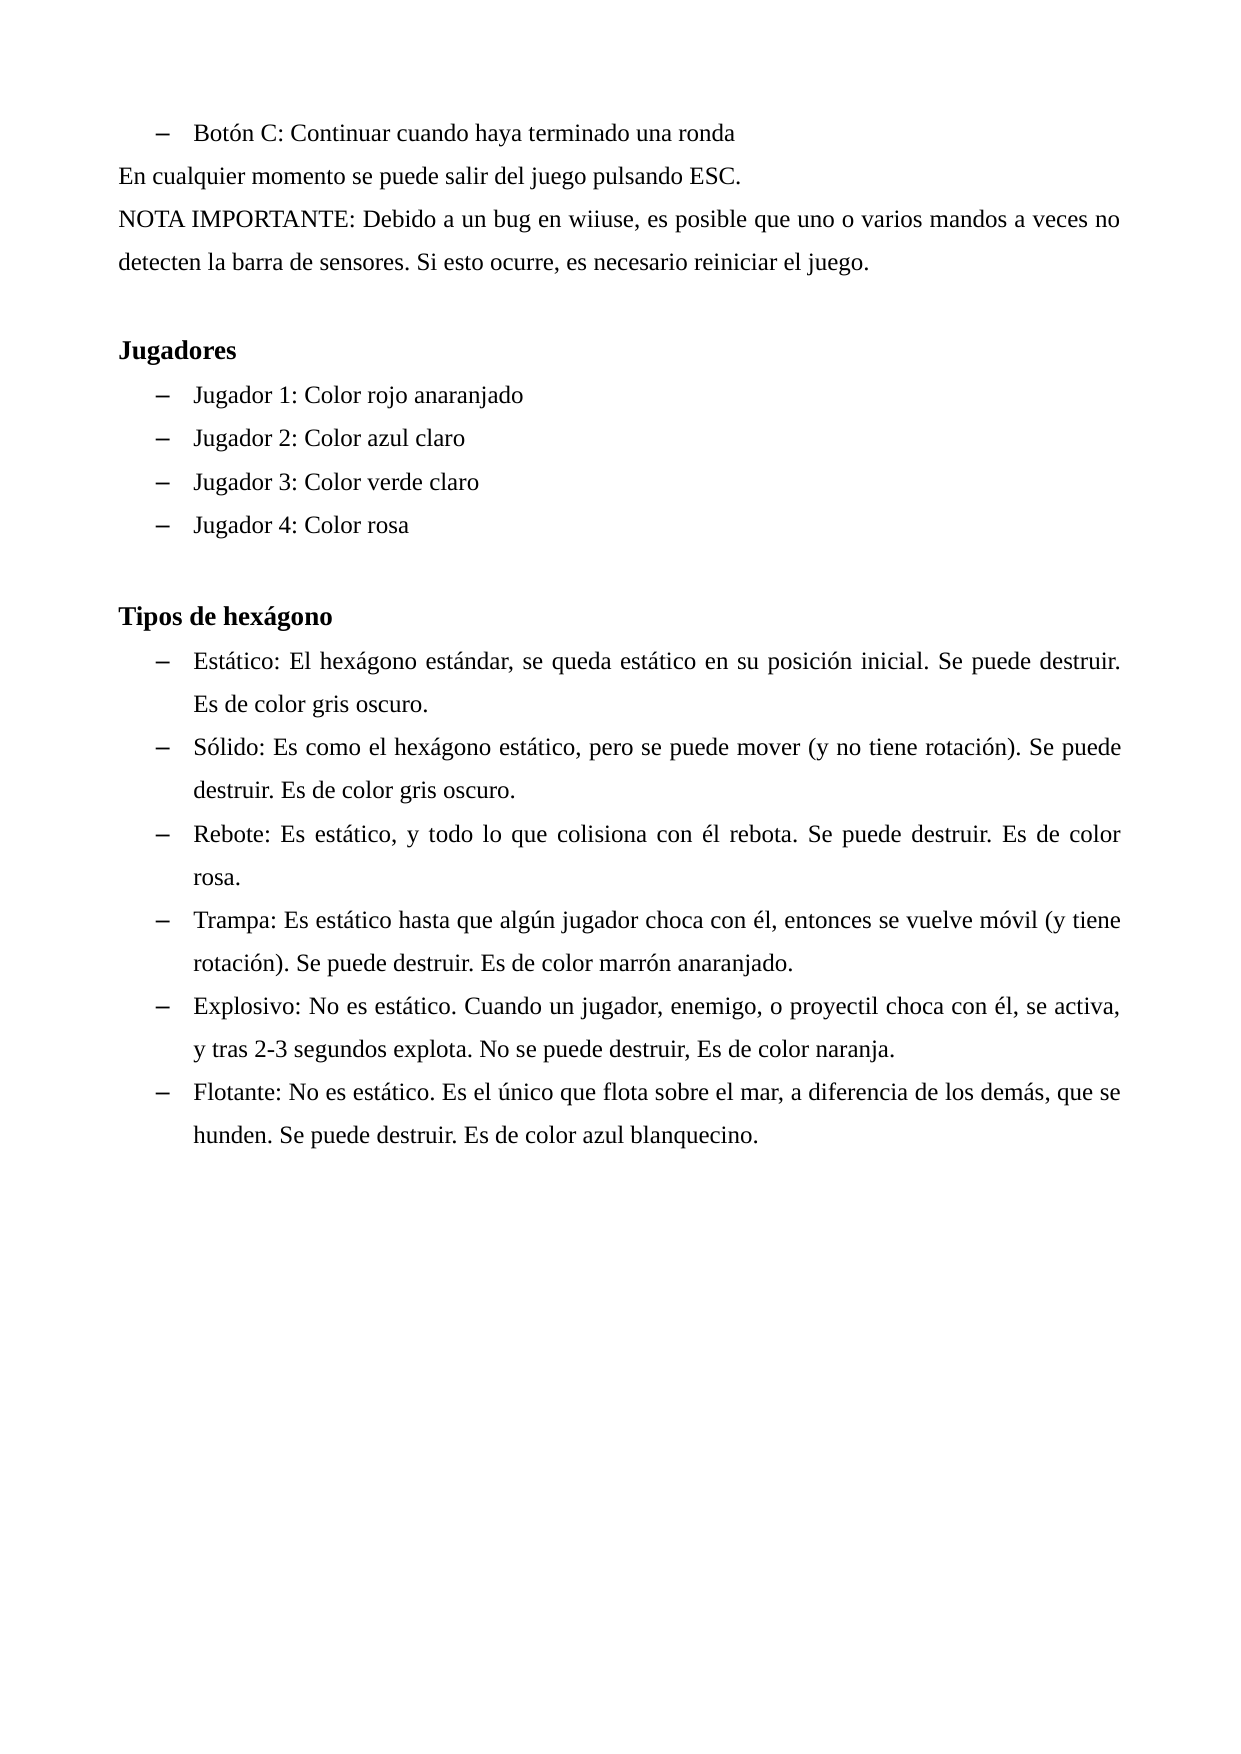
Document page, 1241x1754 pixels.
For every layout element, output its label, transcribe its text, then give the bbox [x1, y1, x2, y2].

list Sólido: Es como el hexágono estático, pero se puede mover (y no tiene rotación). Se puede destruir. Es de color gris oscuro. [156, 732, 1122, 804]
text Jugadores [118, 334, 1122, 365]
list Trampa: Es estático hasta que algún jugador choca con él, entonces se vuelve móvil (y tiene rotación). Se puede destruir. Es de color marrón anaranjado. [156, 905, 1122, 977]
list Estático: El hexágono estándar, se queda estático en su posición inicial. Se puede destruir. Es de color gris oscuro. [156, 646, 1122, 718]
list Rebote: Es estático, y todo lo que colisiona con él rebota. Se puede destruir. Es de color rosa. [156, 819, 1122, 891]
text En cualquier momento se puede salir del juego pulsando ESC. [118, 161, 1122, 190]
text NOTA IMPORTANTE: Debido a un bug en wiiuse, es posible que uno o varios mandos a veces no detecten la barra de sensores. Si esto ocurre, es necesario reiniciar el juego. [118, 204, 1122, 276]
list Botón C: Continuar cuando haya terminado una ronda [156, 118, 1122, 147]
list Jugador 4: Color rosa [156, 510, 1122, 538]
list Jugador 3: Color verde claro [156, 467, 1122, 495]
list Jugador 2: Color azul claro [156, 423, 1122, 452]
list Jugador 1: Color rojo anaranjado [156, 380, 1122, 409]
text Tipos de hexágono [118, 599, 1122, 631]
list Flotante: No es estático. Es el único que flota sobre el mar, a diferencia de los demás, que se hunden. Se puede destruir. Es de color azul blanquecino. [156, 1077, 1122, 1149]
list Explosivo: No es estático. Cuando un jugador, enemigo, o proyectil choca con él, se activa, y tras 2-3 segundos explota. No se puede destruir, Es de color naranja. [156, 991, 1122, 1063]
